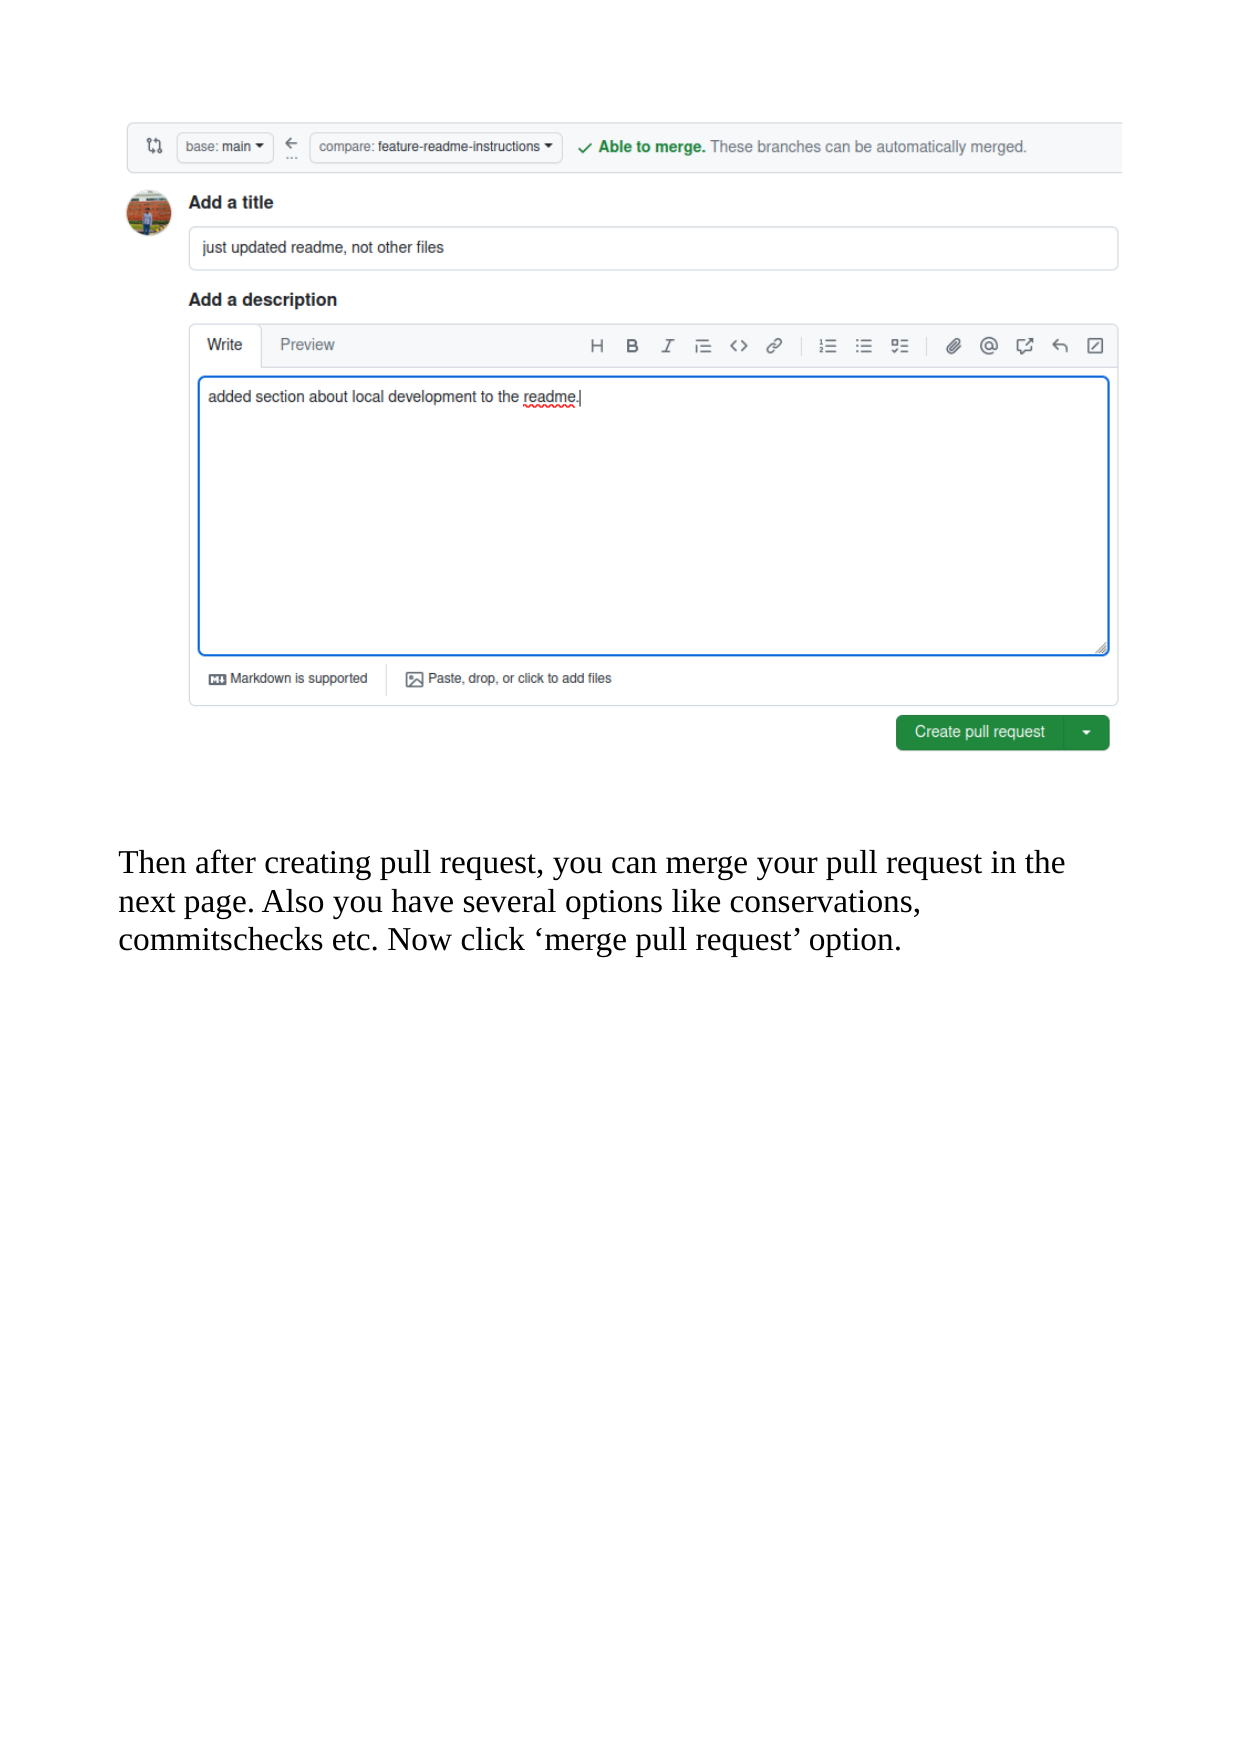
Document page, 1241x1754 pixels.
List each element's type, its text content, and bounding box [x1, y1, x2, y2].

text Then after creating pull request, you can merge your pull request in the next page. Also you have several options like conservations, commitschecks etc. Now click ‘merge pull request’ option. [118, 843, 1122, 958]
